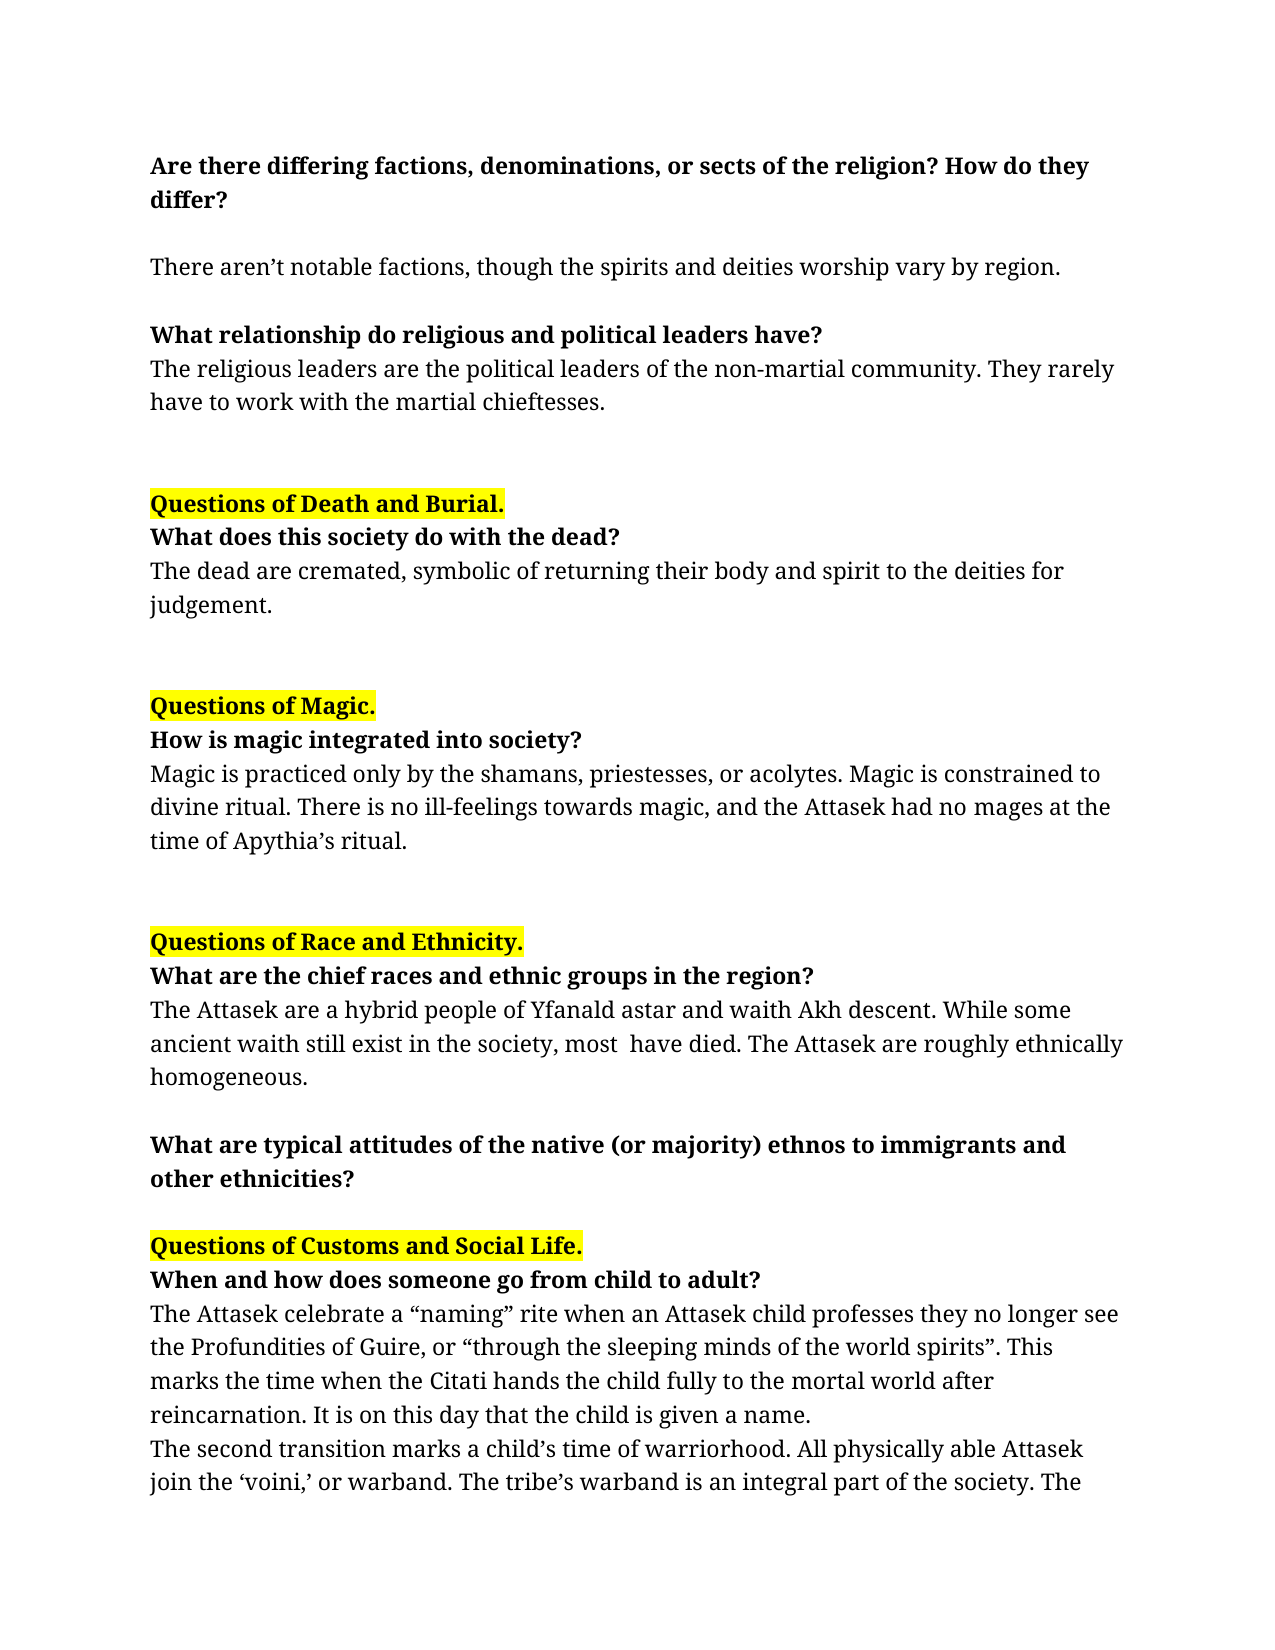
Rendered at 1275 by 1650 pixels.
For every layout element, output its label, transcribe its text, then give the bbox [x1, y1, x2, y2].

text Questions of Death and Burial. [150, 487, 1125, 519]
text The second transition marks a child’s time of warriorhood. All physically able Attasek join the ‘voini,’ or warband. The tribe’s warband is an integral part of the society. The [150, 1432, 1125, 1497]
text The religious leaders are the political leaders of the non-martial community. They rarely have to work with the martial chieftesses. [150, 352, 1125, 417]
text Are there differing factions, denominations, or sects of the religion? How do they differ? [150, 150, 1125, 215]
text What does this society do with the dead? [150, 521, 1125, 552]
text Magic is practiced only by the shamans, priestesses, or acolytes. Magic is constrained to divine ritual. There is no ill-feelings towards magic, and the Attasek had no mages at the time of Apythia’s ritual. [150, 757, 1125, 856]
text Questions of Magic. How is magic integrated into society? [150, 622, 1125, 755]
text There aren’t notable factions, though the spirits and deities worship vary by region. [150, 251, 1125, 282]
text The dead are cremated, symbolic of returning their body and spirit to the deities for judgement. [150, 555, 1125, 620]
text What relationship do religious and political leaders have? [150, 319, 1125, 350]
text Questions of Race and Ethnicity. [150, 926, 1125, 957]
text What are typical attitudes of the native (or majority) ethnos to immigrants and other ethnicities? [150, 1129, 1125, 1194]
text The Attasek celebrate a “naming” rite when an Attasek child professes they no longer see the Profundities of Guire, or “through the sleeping minds of the world spirits”. This marks the time when the Citati hands the child fully to the mortal world after reincarnation. It is on this day that the child is given a name. [150, 1297, 1125, 1430]
text When and how does someone go from child to adult? [150, 1264, 1125, 1295]
text Questions of Customs and Social Life. [150, 1230, 1125, 1261]
text What are the chief races and ethnic groups in the region? [150, 960, 1125, 991]
text The Attasek are a hybrid people of Yfanald astar and waith Akh descent. While some ancient waith still exist in the society, most have died. The Attasek are roughly ethnically homogeneous. [150, 994, 1125, 1092]
